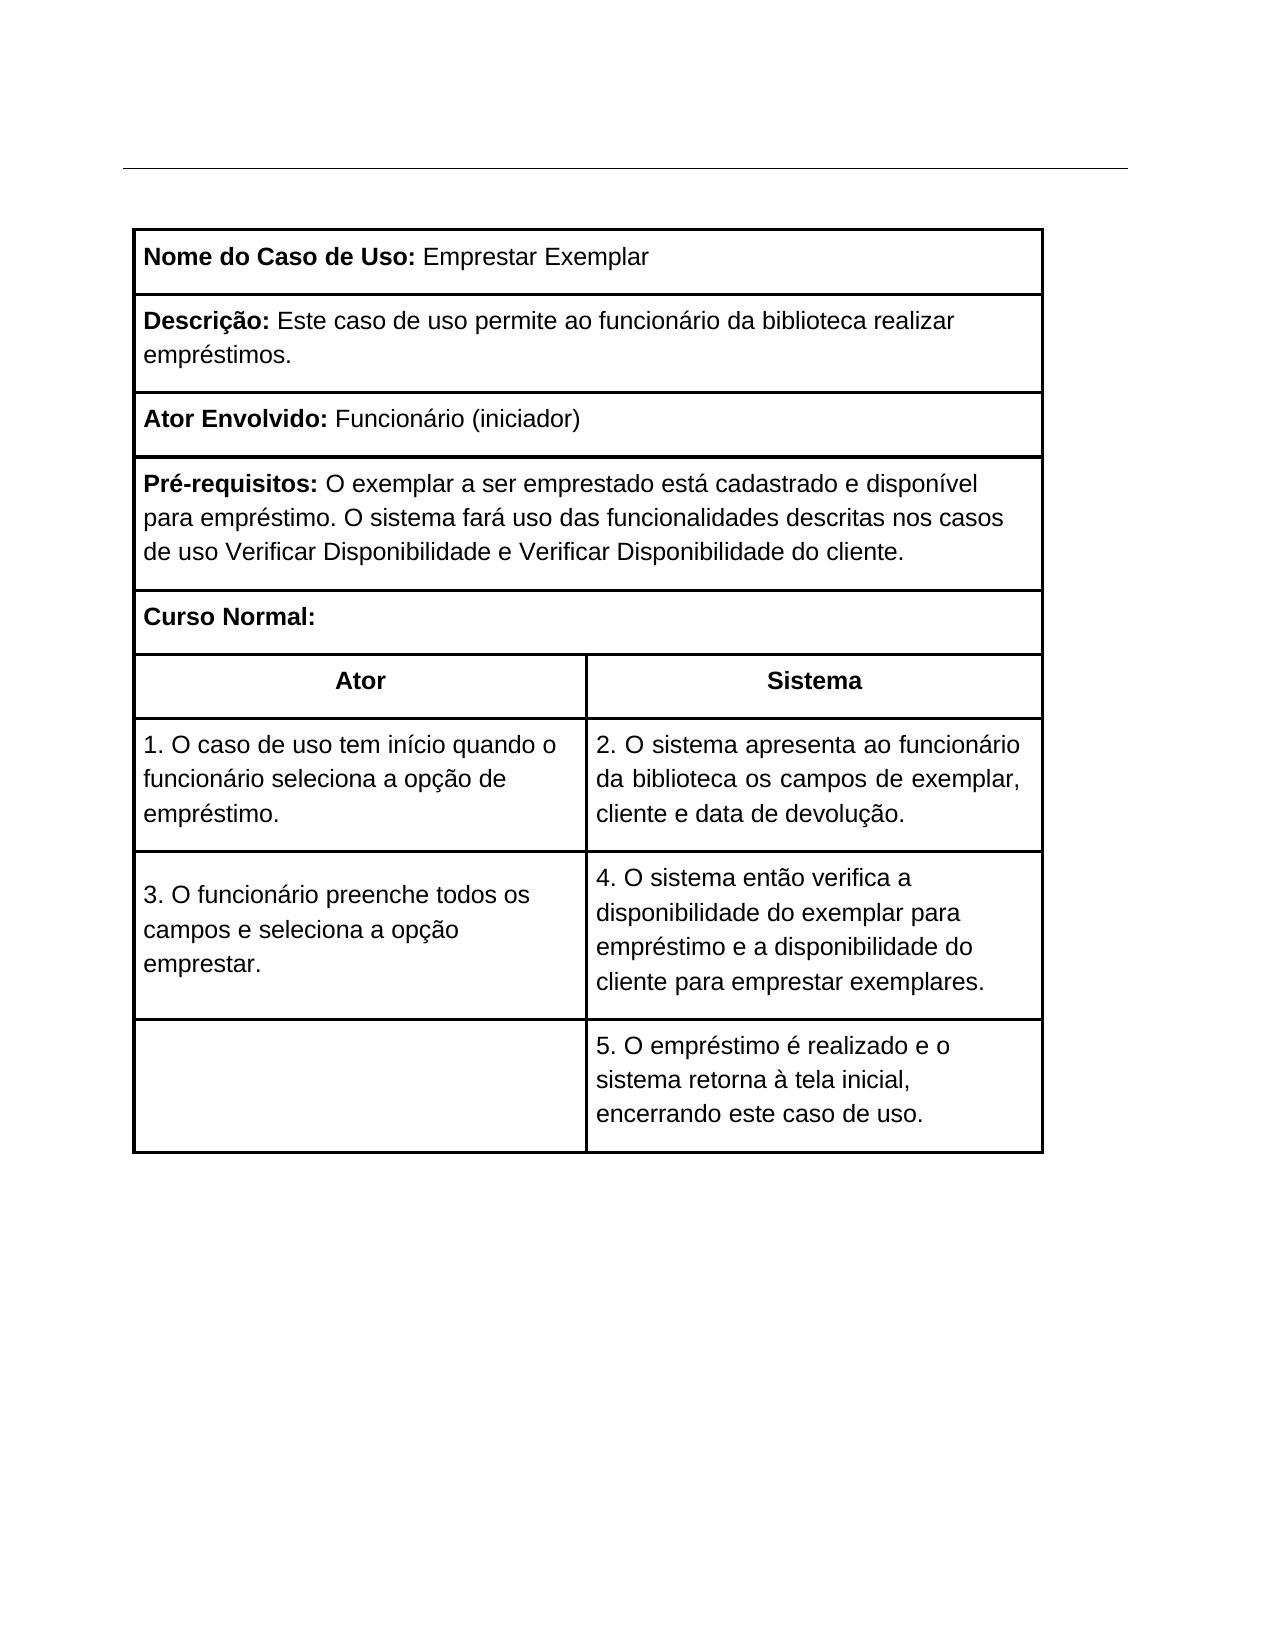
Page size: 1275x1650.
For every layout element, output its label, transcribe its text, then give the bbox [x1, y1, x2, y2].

table_cell Curso Normal: [136, 592, 1041, 653]
table_cell Ator [136, 656, 585, 717]
table_cell [136, 1021, 585, 1151]
table_cell 1. O caso de uso tem início quando o funcionário seleciona a opção de empréstimo. [136, 720, 585, 850]
table_header Nome do Caso de Uso: Emprestar Exemplar [136, 231, 1041, 292]
table_cell 4. O sistema então verifica a disponibilidade do exemplar para empréstimo e a disponibilidade do cliente para emprestar exemplares. [588, 853, 1041, 1017]
table_cell Sistema [588, 656, 1041, 717]
table_cell Ator Envolvido: Funcionário (iniciador) [136, 394, 1041, 455]
table_cell 2. O sistema apresenta ao funcionário da biblioteca os campos de exemplar, cliente e data de devolução. [588, 720, 1041, 850]
table_cell Pré-requisitos: O exemplar a ser emprestado está cadastrado e disponível para empréstimo. O sistema fará uso das funcionalidades descritas nos casos de uso Verificar Disponibilidade e Verificar Disponibilidade do cliente. [136, 459, 1041, 588]
table_cell 3. O funcionário preenche todos os campos e seleciona a opção emprestar. [136, 853, 585, 1017]
table_cell 5. O empréstimo é realizado e o sistema retorna à tela inicial, encerrando este caso de uso. [588, 1021, 1041, 1151]
table_cell Descrição: Este caso de uso permite ao funcionário da biblioteca realizar empréstimos. [136, 296, 1041, 391]
